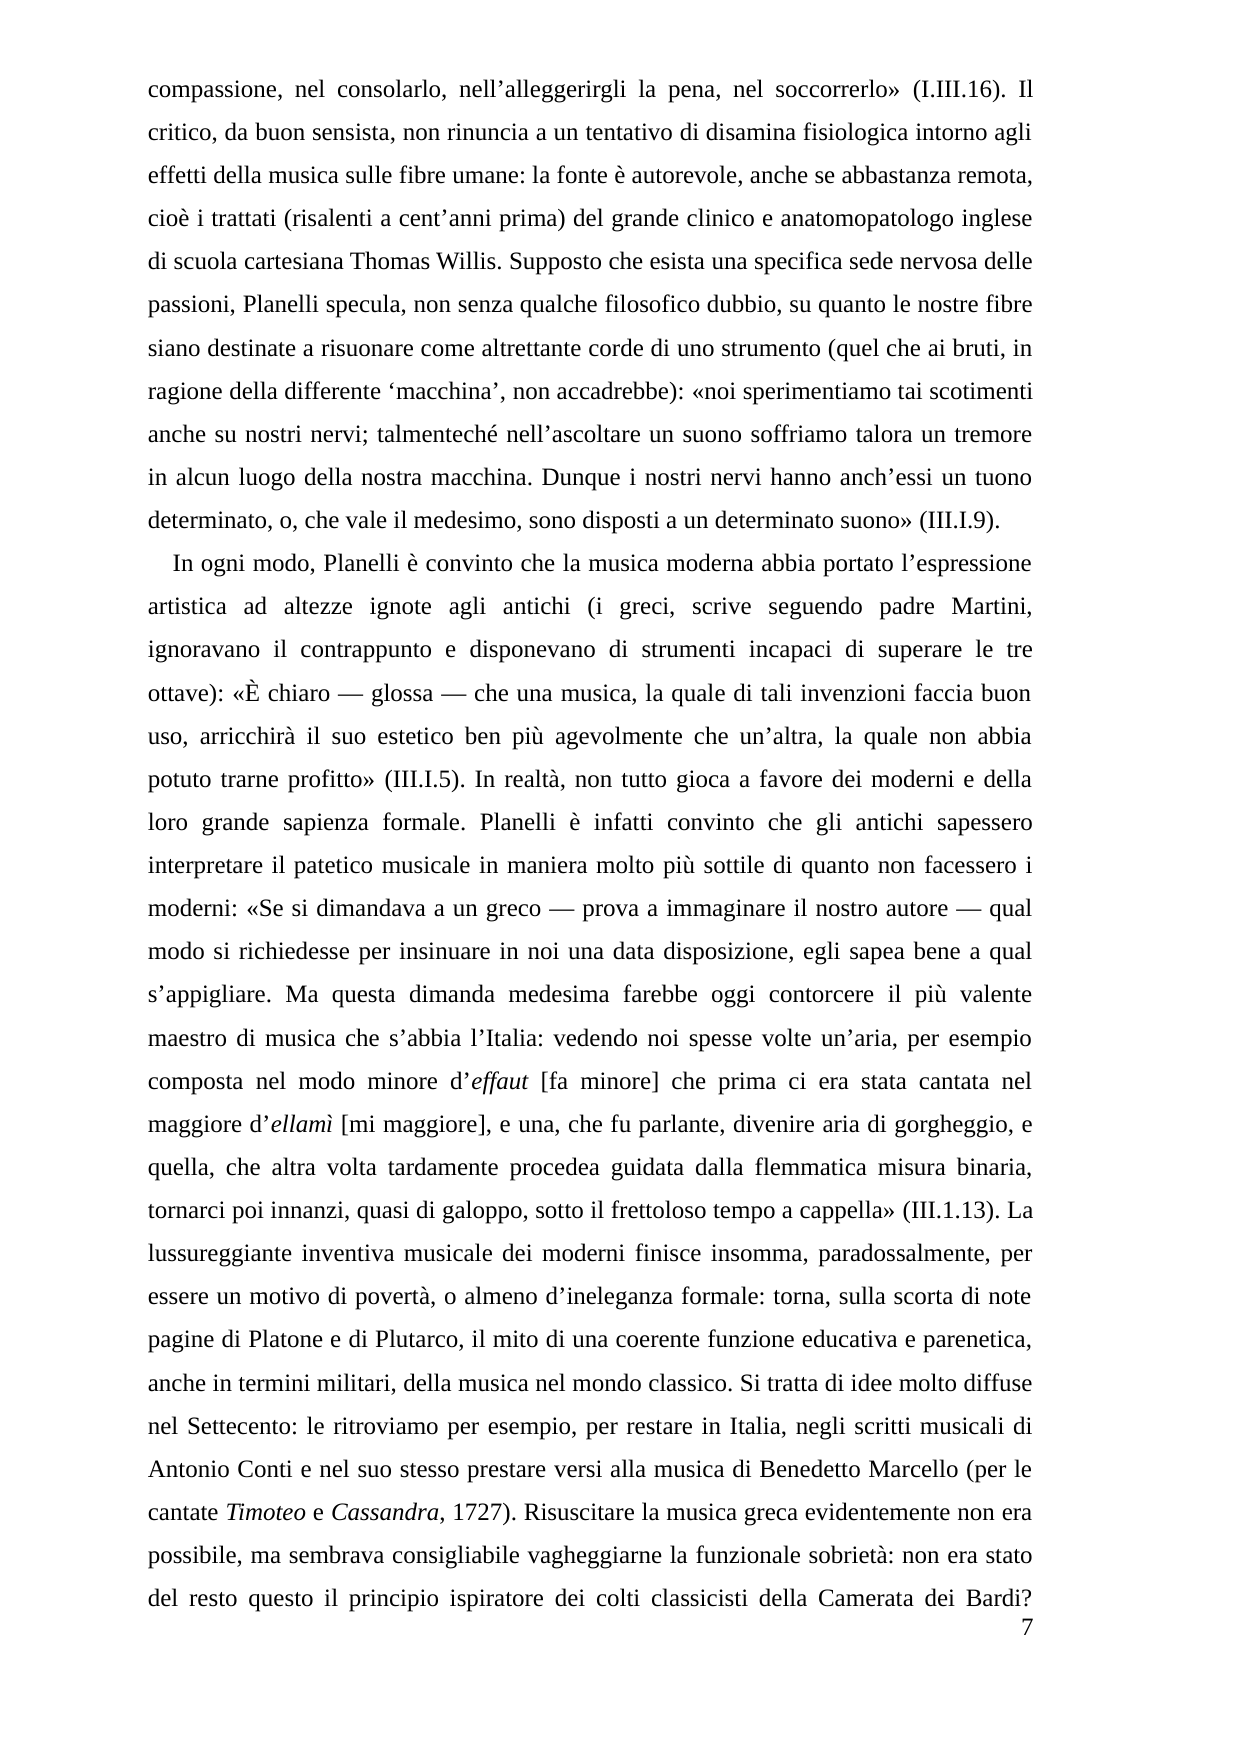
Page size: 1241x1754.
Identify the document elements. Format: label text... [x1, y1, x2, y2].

text compassione, nel consolarlo, nell’alleggerirgli la pena, nel soccorrerlo» (I.III.16). Il critico, da buon sensista, non rinuncia a un tentativo di disamina fisiologica intorno agli effetti della musica sulle fibre umane: la fonte è autorevole, anche se abbastanza remota, cioè i trattati (risalenti a cent’anni prima) del grande clinico e anatomopatologo inglese di scuola cartesiana Thomas Willis. Supposto che esista una specifica sede nervosa delle passioni, Planelli specula, non senza qualche filosofico dubbio, su quanto le nostre fibre siano destinate a risuonare come altrettante corde di uno strumento (quel che ai bruti, in ragione della differente ‘macchina’, non accadrebbe): «noi sperimentiamo tai scotimenti anche su nostri nervi; talmenteché nell’ascoltare un suono soffriamo talora un tremore in alcun luogo della nostra macchina. Dunque i nostri nervi hanno anch’essi un tuono determinato, o, che vale il medesimo, sono disposti a un determinato suono» (III.I.9). [148, 74, 1033, 534]
text In ogni modo, Planelli è convinto che la musica moderna abbia portato l’espressione artistica ad altezze ignote agli antichi (i greci, scrive seguendo padre Martini, ignoravano il contrappunto e disponevano di strumenti incapaci di superare le tre ottave): «È chiaro — glossa — che una musica, la quale di tali invenzioni faccia buon uso, arricchirà il suo estetico ben più agevolmente che un’altra, la quale non abbia potuto trarne profitto» (III.I.5). In realtà, non tutto gioca a favore dei moderni e della loro grande sapienza formale. Planelli è infatti convinto che gli antichi sapessero interpretare il patetico musicale in maniera molto più sottile di quanto non facessero i moderni: «Se si dimandava a un greco — prova a immaginare il nostro autore — qual modo si richiedesse per insinuare in noi una data disposizione, egli sapea bene a qual s’appigliare. Ma questa dimanda medesima farebbe oggi contorcere il più valente maestro di musica che s’abbia l’Italia: vedendo noi spesse volte un’aria, per esempio composta nel modo minore d’effaut [fa minore] che prima ci era stata cantata nel maggiore d’ellamì [mi maggiore], e una, che fu parlante, divenire aria di gorgheggio, e quella, che altra volta tardamente procedea guidata dalla flemmatica misura binaria, tornarci poi innanzi, quasi di galoppo, sotto il frettoloso tempo a cappella» (III.1.13). La lussureggiante inventiva musicale dei moderni finisce insomma, paradossalmente, per essere un motivo di povertà, o almeno d’ineleganza formale: torna, sulla scorta di note pagine di Platone e di Plutarco, il mito di una coerente funzione educativa e parenetica, anche in termini militari, della musica nel mondo classico. Si tratta di idee molto diffuse nel Settecento: le ritroviamo per esempio, per restare in Italia, negli scritti musicali di Antonio Conti e nel suo stesso prestare versi alla musica di Benedetto Marcello (per le cantate Timoteo e Cassandra, 1727). Risuscitare la musica greca evidentemente non era possibile, ma sembrava consigliabile vagheggiarne la funzionale sobrietà: non era stato del resto questo il principio ispiratore dei colti classicisti della Camerata dei Bardi? [148, 548, 1033, 1612]
